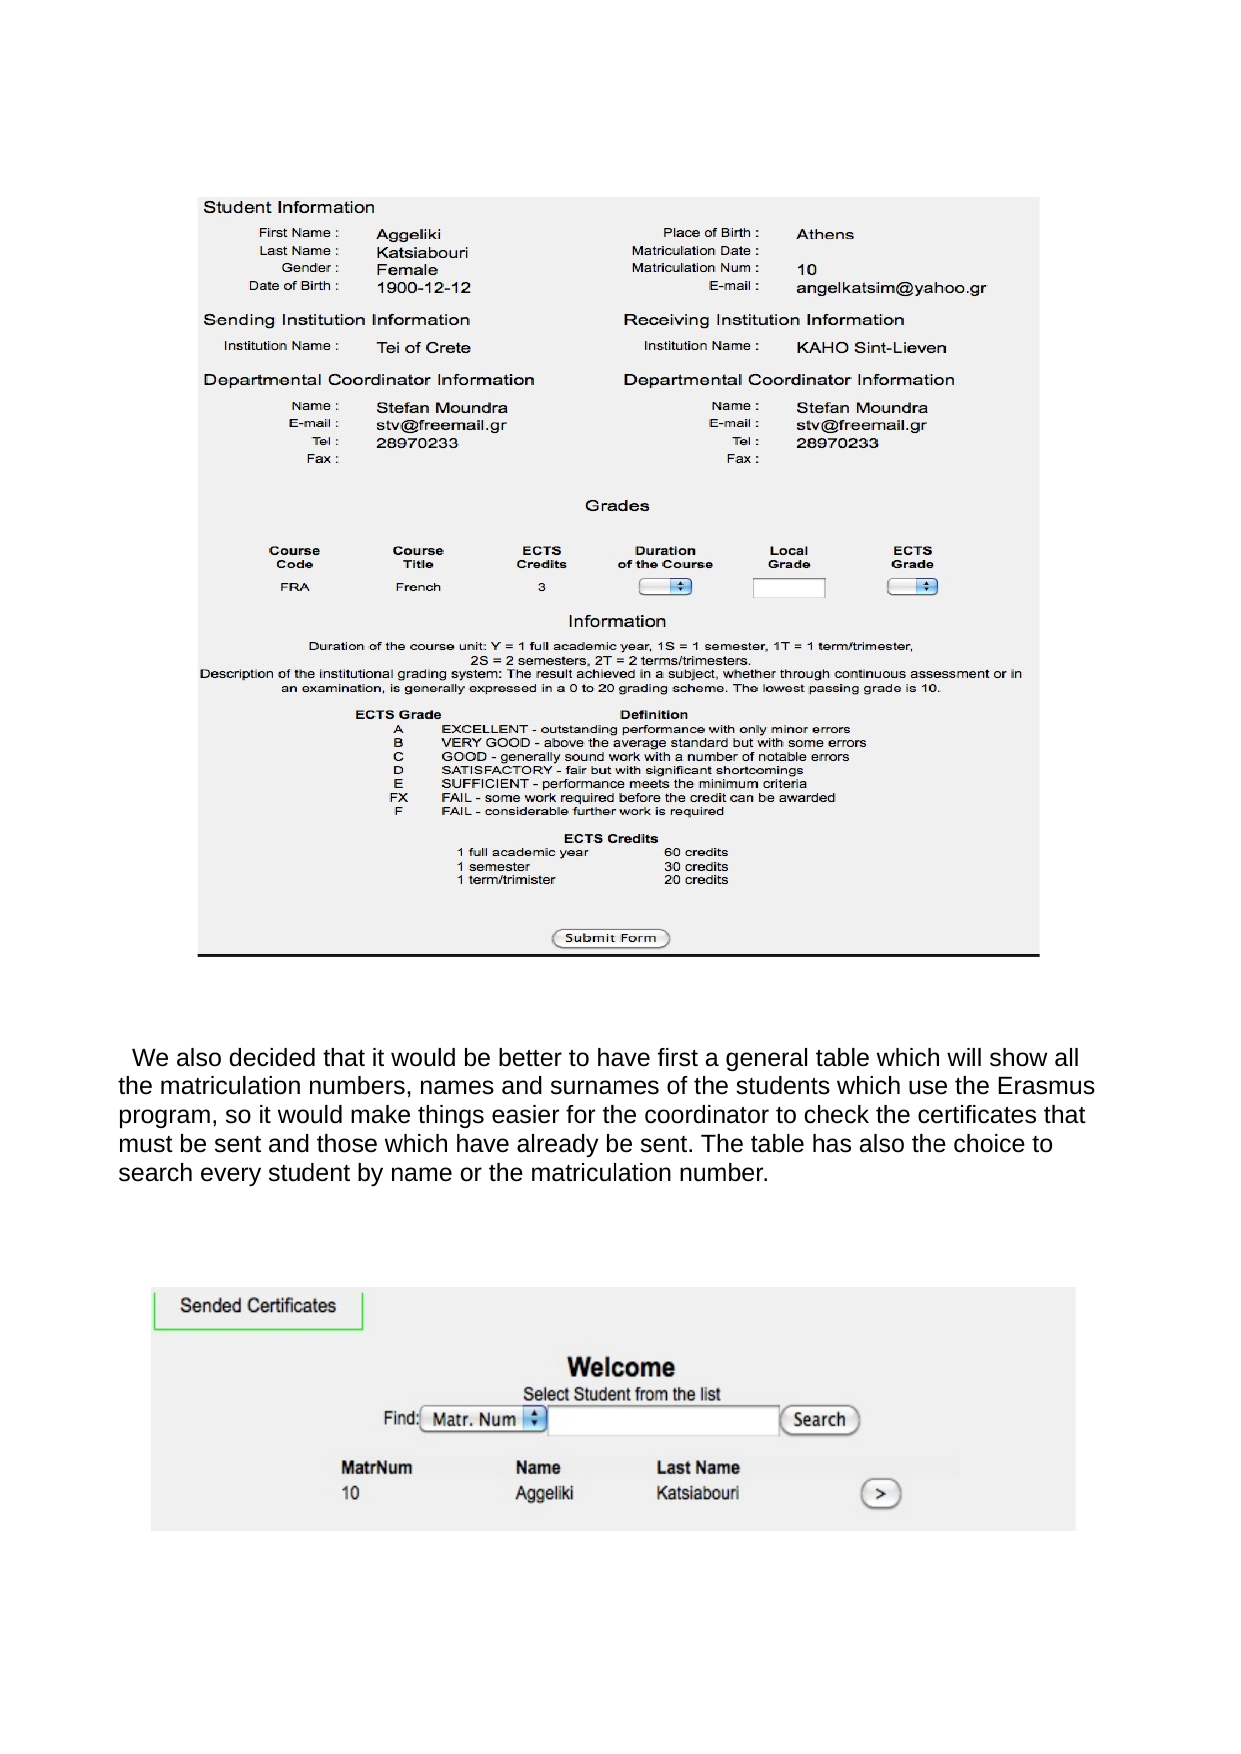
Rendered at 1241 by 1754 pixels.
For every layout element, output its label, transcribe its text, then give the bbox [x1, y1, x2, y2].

picture [151, 1287, 1076, 1531]
picture [197, 197, 1040, 957]
text We also decided that it would be better to have first a general table which will show all the matriculation numbers, names and surnames of the students which use the Erasmus program, so it would make things easier for the coordinator to check the certificates that must be sent and those which have already be sent. The table has also the choice to search every student by name or the matriculation number. [118, 1042, 1122, 1186]
